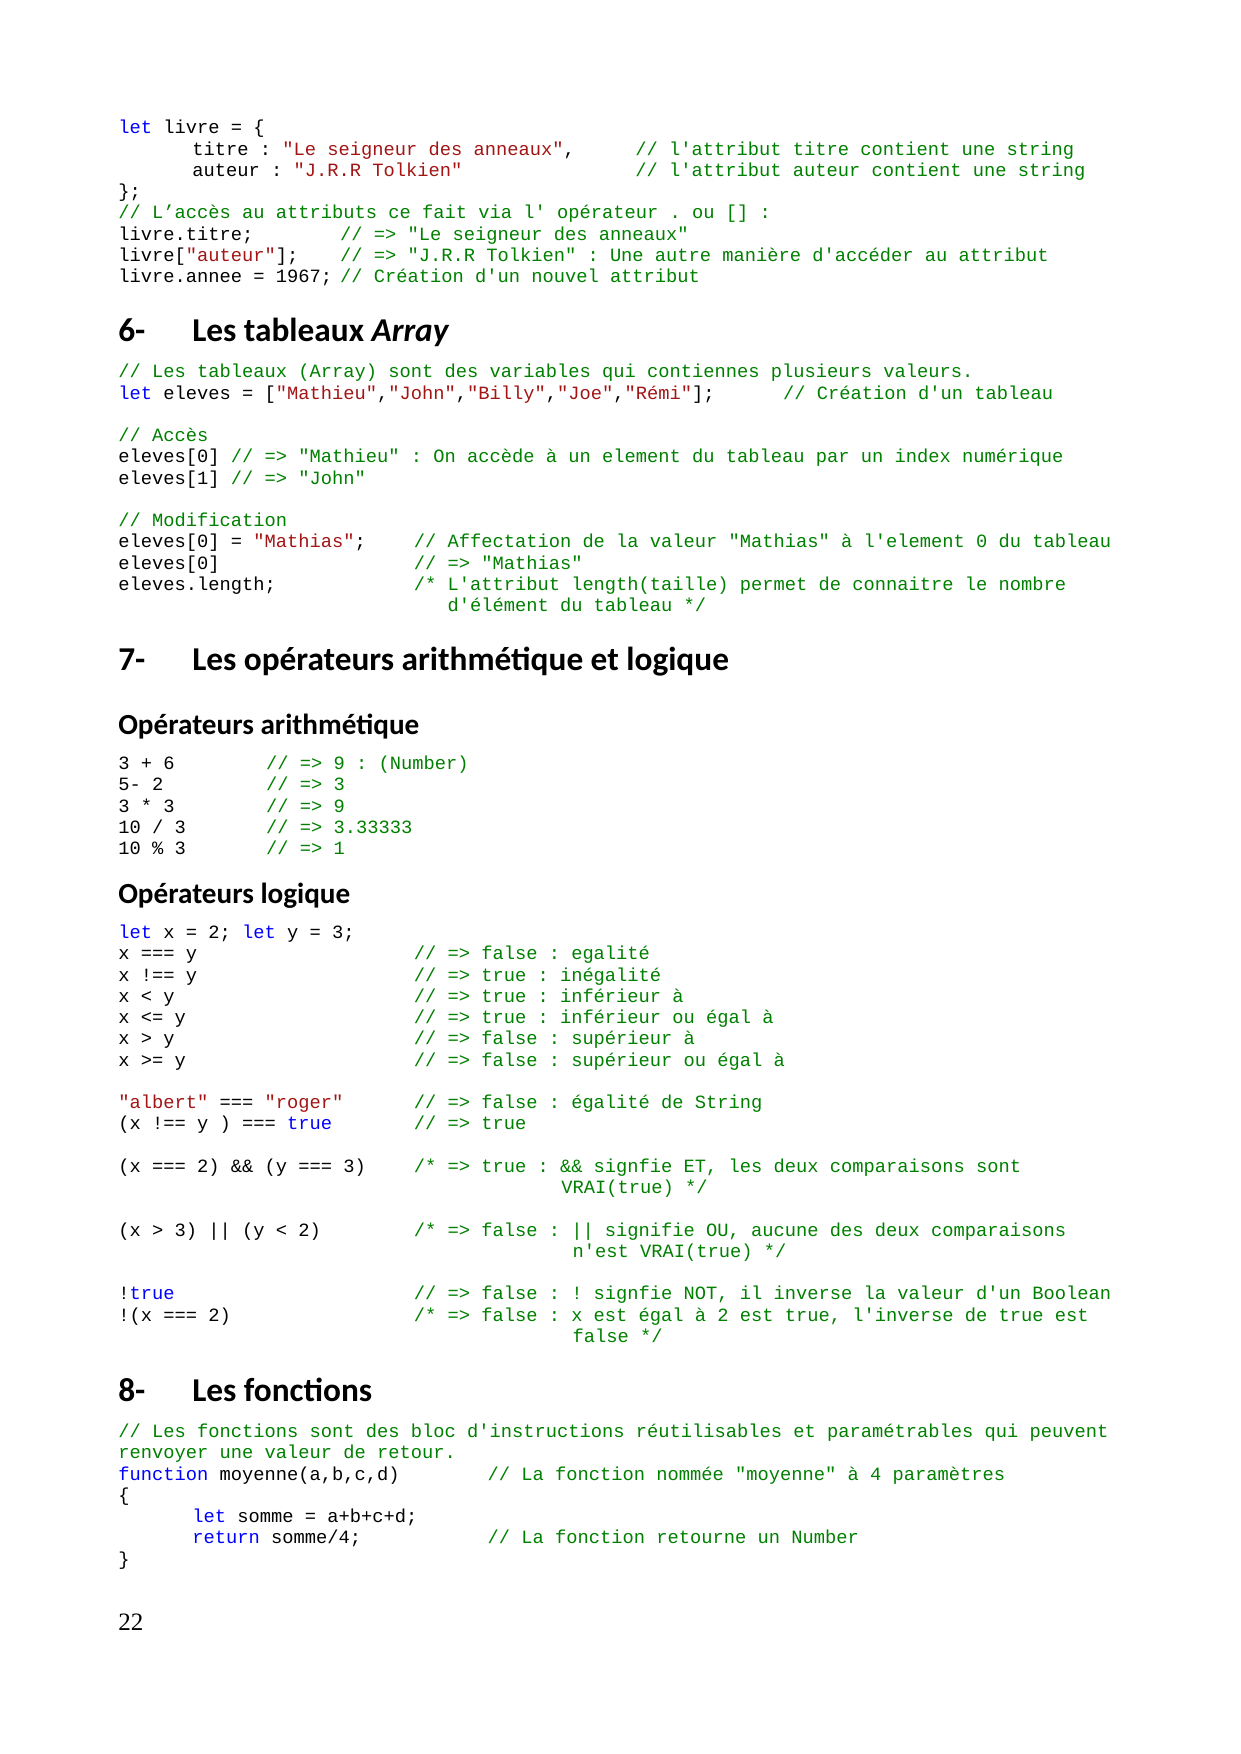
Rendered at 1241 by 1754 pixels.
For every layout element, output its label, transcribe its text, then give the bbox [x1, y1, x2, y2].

text livre.annee = 1967; // Création d'un nouvel attribut [118, 267, 1122, 288]
text x === y // => false : egalité [118, 944, 1122, 965]
subtitle Opérateurs logique [118, 875, 1122, 910]
text eleves[0] // => "Mathias" [118, 553, 1122, 575]
text }; [118, 182, 1122, 203]
text eleves[1] // => "John" [118, 468, 1122, 490]
text livre["auteur"]; // => "J.R.R Tolkien" : Une autre manière d'accéder au attribut [118, 246, 1122, 267]
text // Accès [118, 426, 1122, 447]
text let x = 2; let y = 3; [118, 923, 1122, 944]
text auteur : "J.R.R Tolkien" // l'attribut auteur contient une string [118, 161, 1122, 182]
text (x === 2) && (y === 3) /* => true : && signfie ET, les deux comparaisons sont VRAI(true) */ [118, 1157, 1122, 1199]
text } [118, 1549, 1122, 1571]
text eleves.length; /* L'attribut length(taille) permet de connaitre le nombre d'élément du tableau */ [118, 575, 1122, 617]
text x !== y // => true : inégalité [118, 965, 1122, 987]
text let livre = { [118, 118, 1122, 139]
subtitle Les tableaux Array [118, 309, 1122, 350]
text (x > 3) || (y < 2) /* => false : || signifie OU, aucune des deux comparaisons n'est VRAI(true) */ [118, 1220, 1122, 1263]
subtitle Les opérateurs arithmétique et logique [118, 638, 1122, 679]
text eleves[0] // => "Mathieu" : On accède à un element du tableau par un index numérique [118, 447, 1122, 468]
text return somme/4; // La fonction retourne un Number [118, 1528, 1122, 1549]
subtitle Opérateurs arithmétique [118, 706, 1122, 741]
text "albert" === "roger" // => false : égalité de String [118, 1093, 1122, 1114]
text 10 / 3 // => 3.33333 [118, 818, 1122, 839]
text eleves[0] = "Mathias"; // Affectation de la valeur "Mathias" à l'element 0 du tableau [118, 532, 1122, 553]
text // Les fonctions sont des bloc d'instructions réutilisables et paramétrables qui peuvent renvoyer une valeur de retour. [118, 1422, 1122, 1464]
text x > y // => false : supérieur à [118, 1029, 1122, 1050]
text 5- 2 // => 3 [118, 775, 1122, 796]
text let eleves = ["Mathieu","John","Billy","Joe","Rémi"]; // Création d'un tableau [118, 383, 1122, 405]
text (x !== y ) === true // => true [118, 1114, 1122, 1135]
text function moyenne(a,b,c,d) // La fonction nommée "moyenne" à 4 paramètres [118, 1464, 1122, 1486]
text 3 + 6 // => 9 : (Number) [118, 754, 1122, 775]
text livre.titre; // => "Le seigneur des anneaux" [118, 224, 1122, 246]
text titre : "Le seigneur des anneaux", // l'attribut titre contient une string [118, 139, 1122, 161]
text // Les tableaux (Array) sont des variables qui contiennes plusieurs valeurs. [118, 362, 1122, 383]
subtitle Les fonctions [118, 1369, 1122, 1409]
text !(x === 2) /* => false : x est égal à 2 est true, l'inverse de true est false */ [118, 1305, 1122, 1348]
text // L’accès au attributs ce fait via l' opérateur . ou [] : [118, 203, 1122, 224]
text let somme = a+b+c+d; [118, 1507, 1122, 1528]
text 10 % 3 // => 1 [118, 839, 1122, 860]
text !true // => false : ! signfie NOT, il inverse la valeur d'un Boolean [118, 1284, 1122, 1305]
text x <= y // => true : inférieur ou égal à [118, 1008, 1122, 1029]
text x >= y // => false : supérieur ou égal à [118, 1050, 1122, 1072]
text 3 * 3 // => 9 [118, 796, 1122, 818]
text // Modification [118, 511, 1122, 532]
text { [118, 1486, 1122, 1507]
text x < y // => true : inférieur à [118, 987, 1122, 1008]
